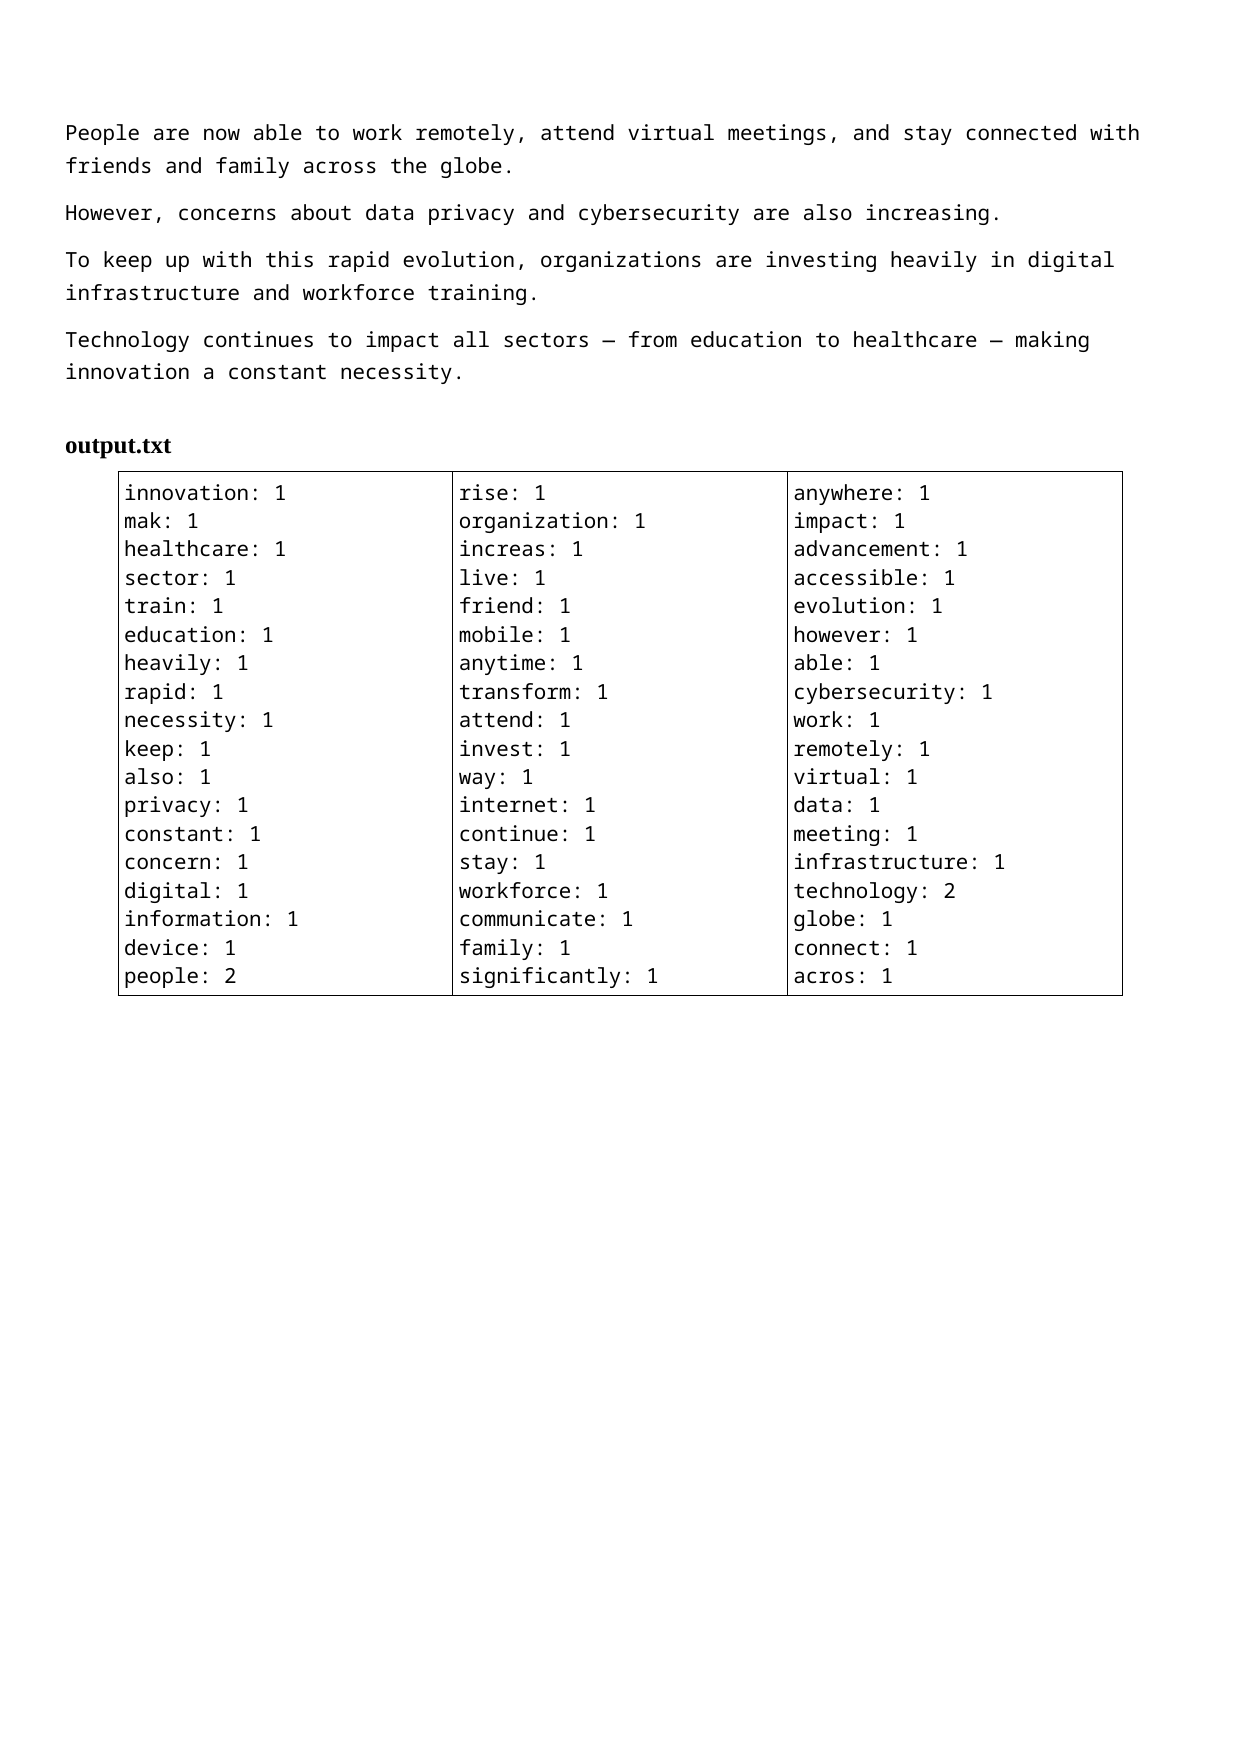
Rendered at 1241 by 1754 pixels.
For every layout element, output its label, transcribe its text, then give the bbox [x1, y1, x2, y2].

subtitle output.txt [65, 430, 1181, 458]
table_header innovation: 1 mak: 1 healthcare: 1 sector: 1 train: 1 education: 1 heavily: 1 rapid: 1 necessity: 1 keep: 1 also: 1 privacy: 1 constant: 1 concern: 1 digital: 1 information: 1 device: 1 people: 2 [119, 472, 452, 995]
text To keep up with this rapid evolution, organizations are investing heavily in digital infrastructure and workforce training. [65, 245, 1181, 306]
text Technology continues to impact all sectors — from education to healthcare — making innovation a constant necessity. [65, 325, 1181, 386]
table_header rise: 1 organization: 1 increas: 1 live: 1 friend: 1 mobile: 1 anytime: 1 transform: 1 attend: 1 invest: 1 way: 1 internet: 1 continue: 1 stay: 1 workforce: 1 communicate: 1 family: 1 significantly: 1 [453, 472, 787, 995]
text However, concerns about data privacy and cybersecurity are also increasing. [65, 198, 1181, 226]
table_header anywhere: 1 impact: 1 advancement: 1 accessible: 1 evolution: 1 however: 1 able: 1 cybersecurity: 1 work: 1 remotely: 1 virtual: 1 data: 1 meeting: 1 infrastructure: 1 technology: 2 globe: 1 connect: 1 acros: 1 [788, 472, 1122, 995]
text People are now able to work remotely, attend virtual meetings, and stay connected with friends and family across the globe. [65, 118, 1181, 179]
